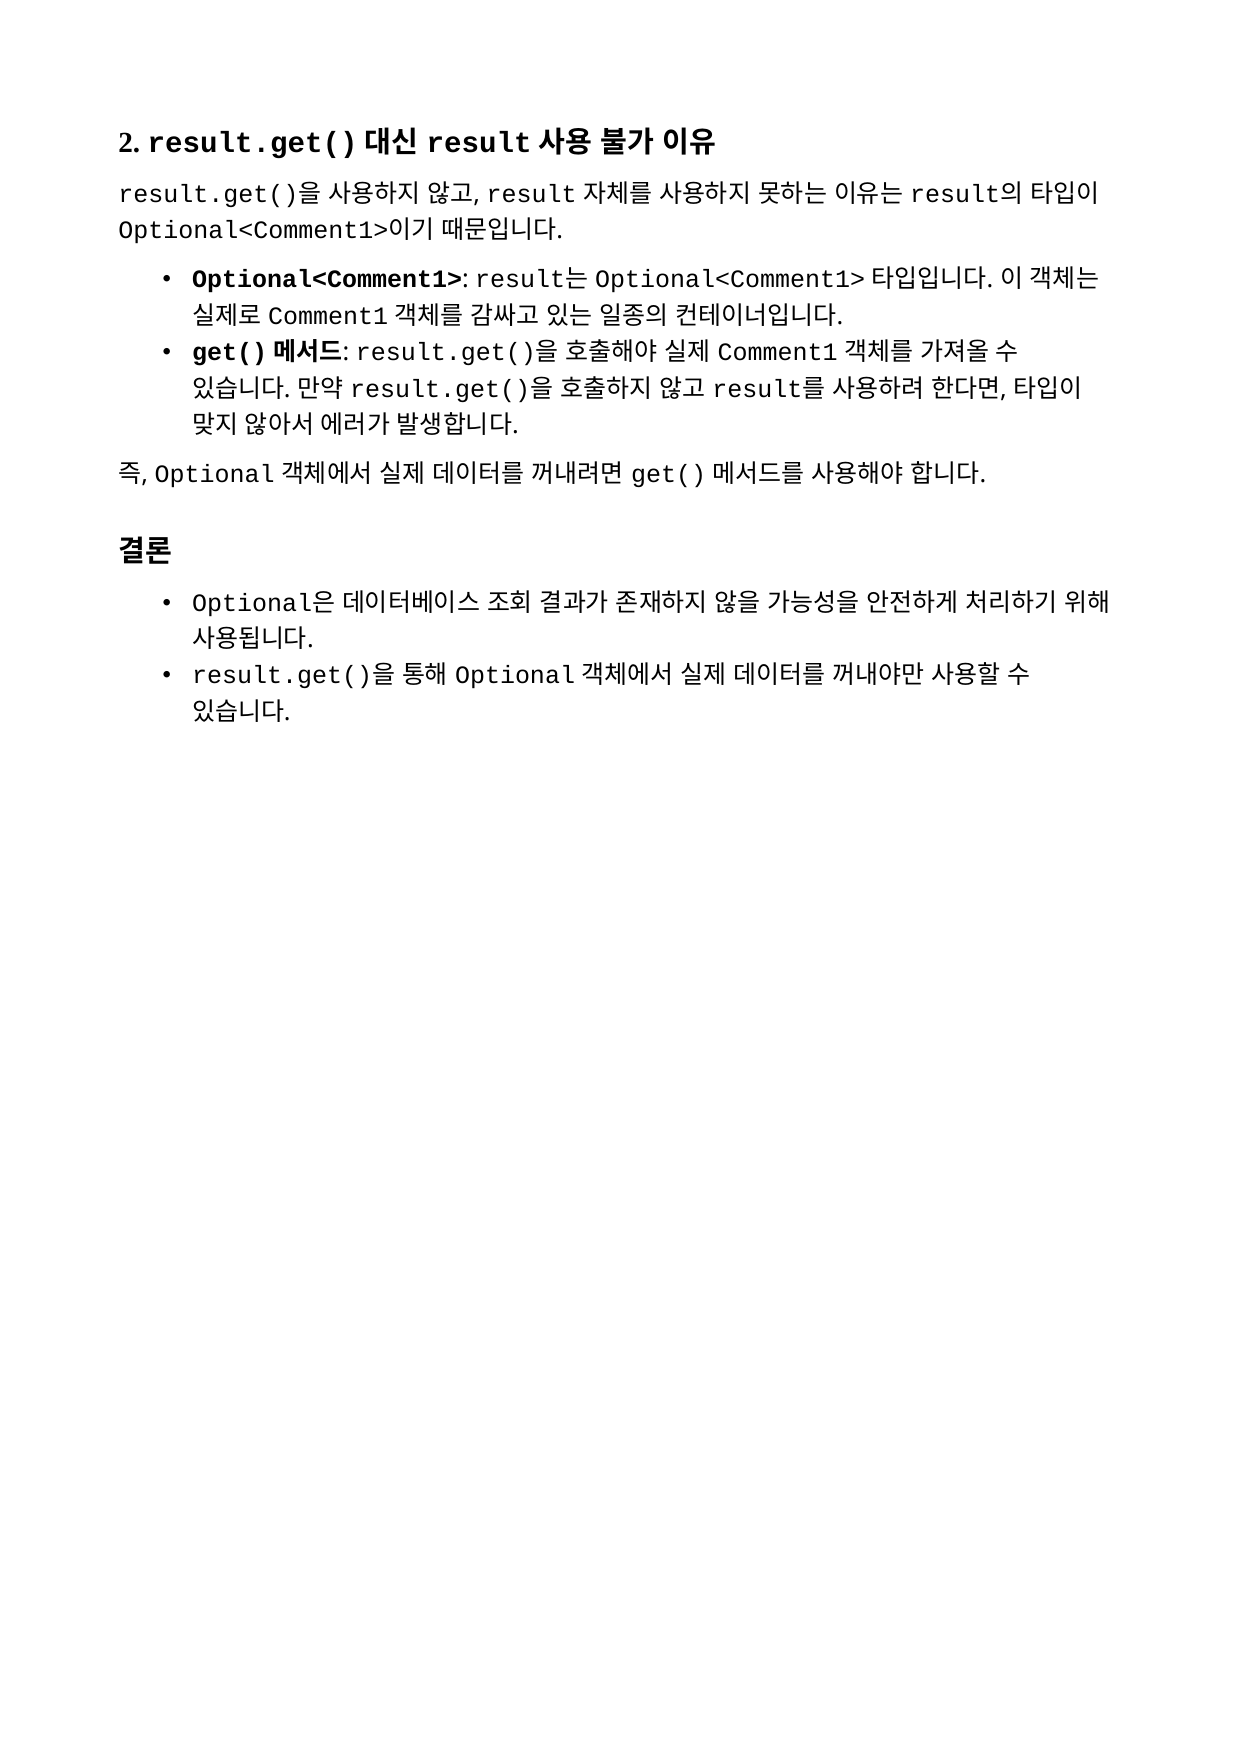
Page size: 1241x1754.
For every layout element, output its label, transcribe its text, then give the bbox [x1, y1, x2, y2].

list Optional<Comment1>: result는 Optional<Comment1> 타입입니다. 이 객체는 실제로 Comment1 객체를 감싸고 있는 일종의 컨테이너입니다. [162, 259, 1122, 332]
list Optional은 데이터베이스 조회 결과가 존재하지 않을 가능성을 안전하게 처리하기 위해 사용됩니다. [162, 582, 1122, 655]
text result.get()을 사용하지 않고, result 자체를 사용하지 못하는 이유는 result의 타입이 Optional<Comment1>이기 때문입니다. [118, 173, 1122, 246]
subtitle 결론 [118, 527, 1122, 569]
list result.get()을 통해 Optional 객체에서 실제 데이터를 꺼내야만 사용할 수 있습니다. [162, 655, 1122, 727]
list get() 메서드: result.get()을 호출해야 실제 Comment1 객체를 가져올 수 있습니다. 만약 result.get()을 호출하지 않고 result를 사용하려 한다면, 타입이 맞지 않아서 에러가 발생합니다. [162, 332, 1122, 441]
text 즉, Optional 객체에서 실제 데이터를 꺼내려면 get() 메서드를 사용해야 합니다. [118, 453, 1122, 490]
subtitle 2. result.get() 대신 result 사용 불가 이유 [118, 118, 1122, 161]
